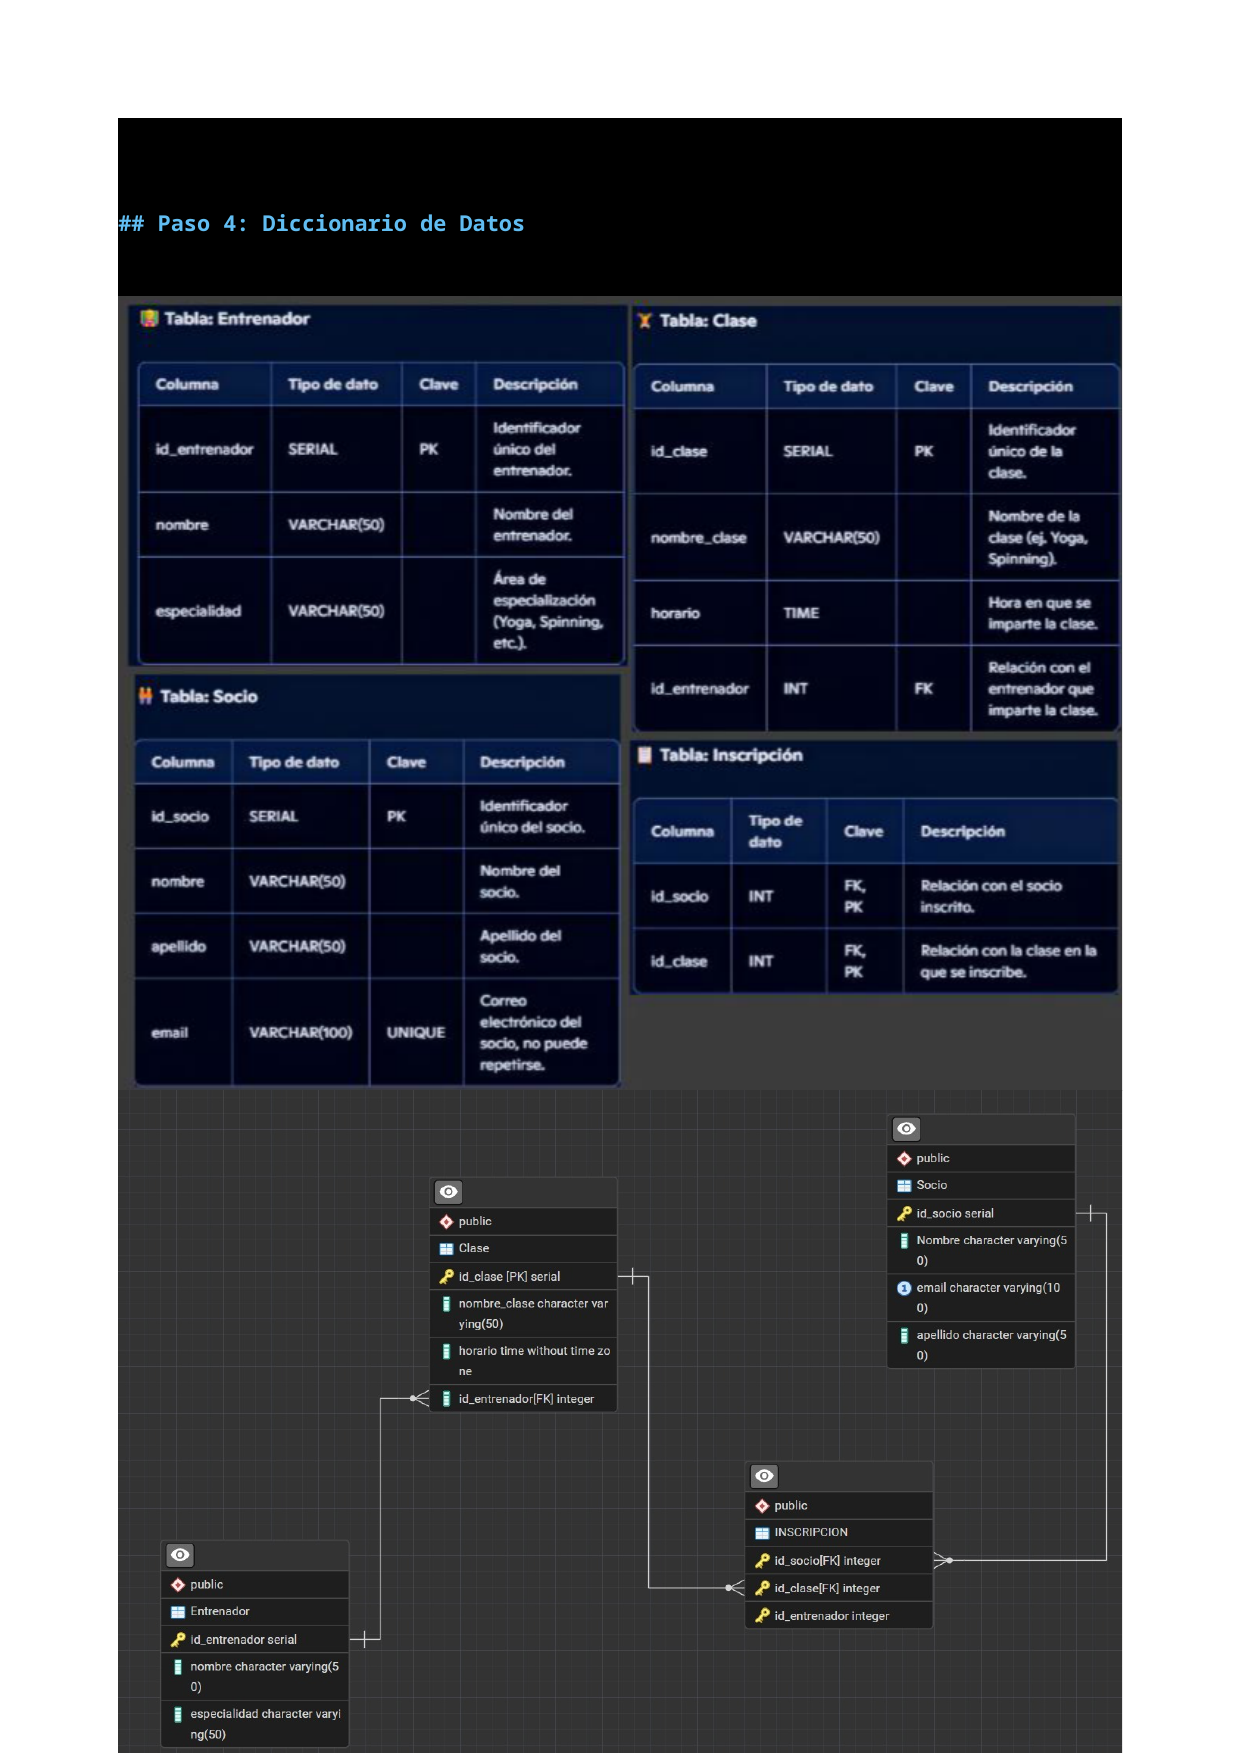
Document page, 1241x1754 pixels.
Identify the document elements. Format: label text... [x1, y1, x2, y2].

text ## Paso 4: Diccionario de Datos [118, 207, 1122, 237]
picture [118, 296, 1123, 1753]
